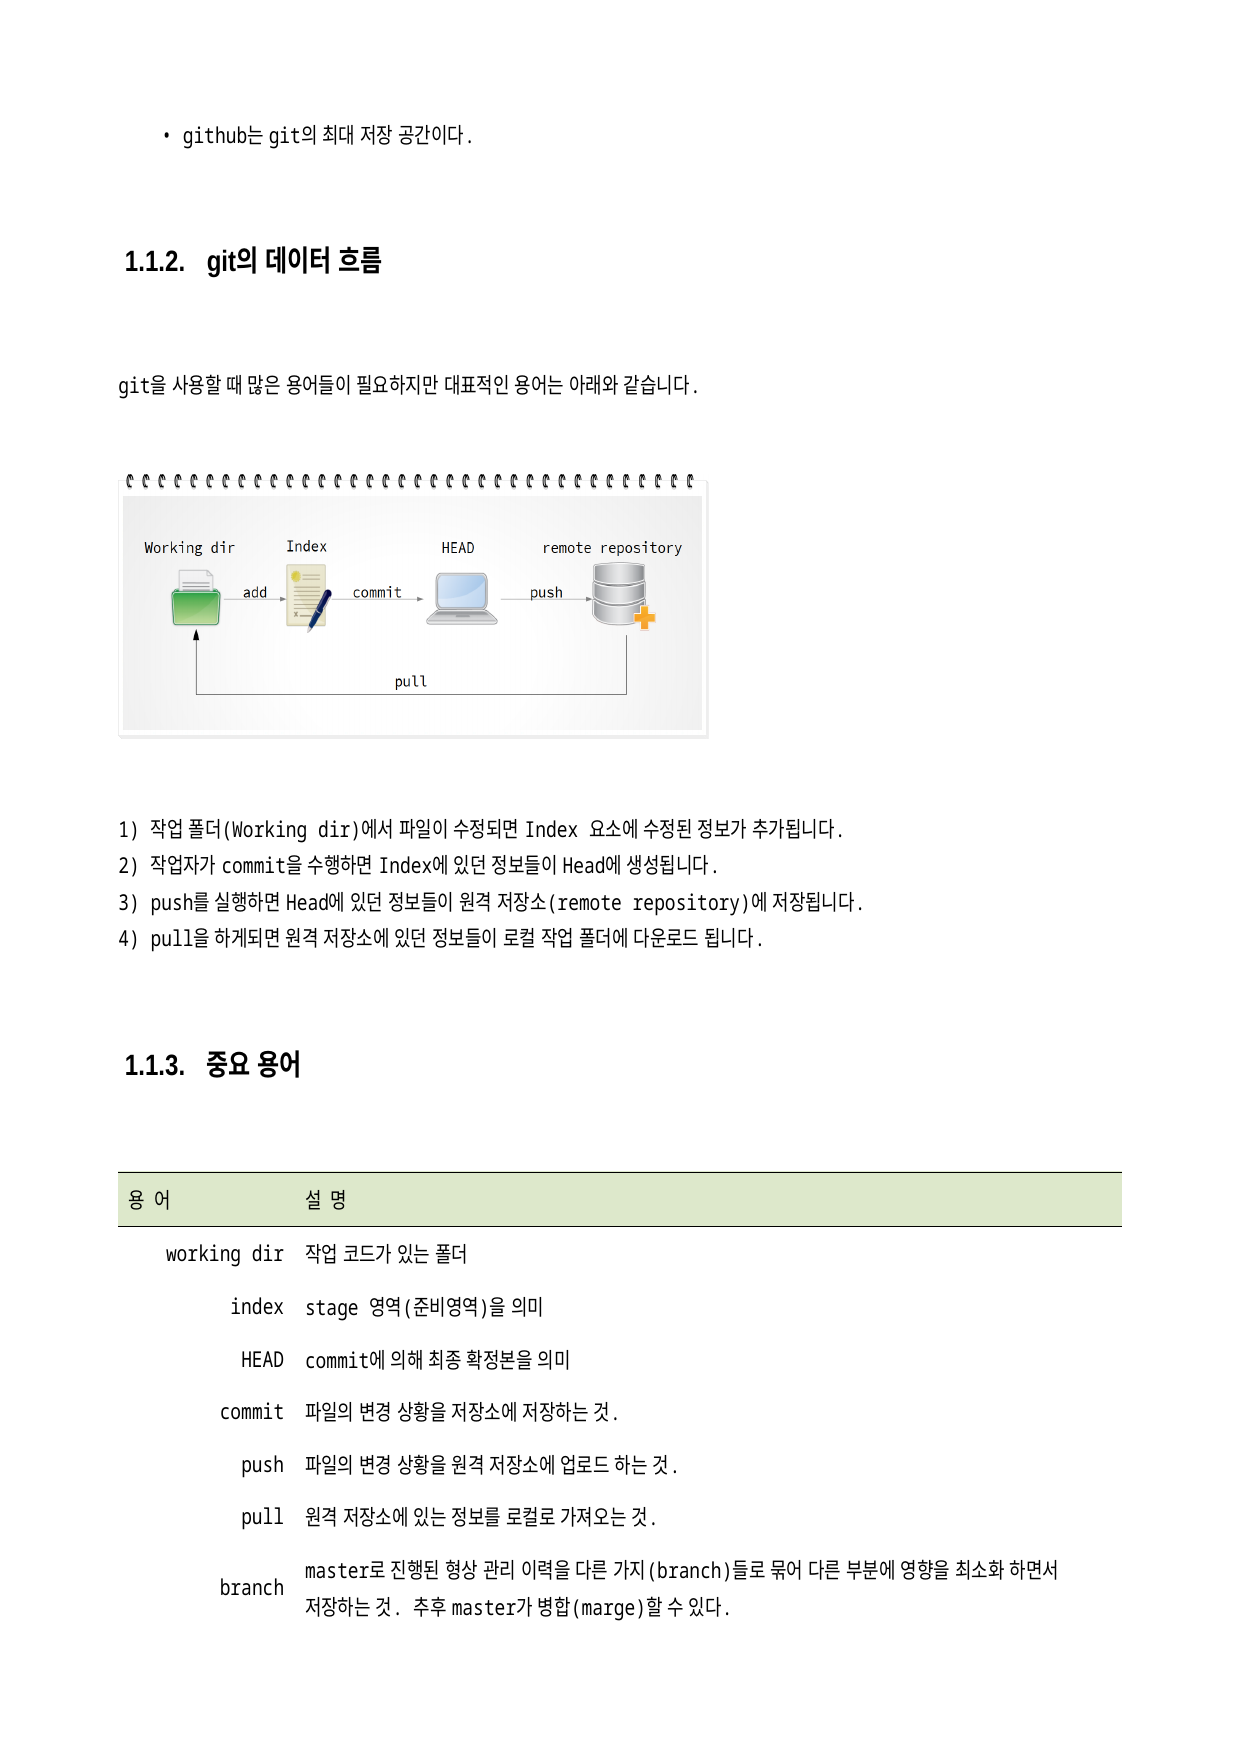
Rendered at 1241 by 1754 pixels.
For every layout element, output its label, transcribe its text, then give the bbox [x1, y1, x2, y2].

picture [118, 474, 709, 739]
table_header 용 어 [118, 1173, 294, 1226]
table_cell working dir [118, 1227, 294, 1279]
table_cell pull [118, 1490, 294, 1543]
table_cell push [118, 1438, 294, 1490]
table_cell 파일의 변경 상황을 저장소에 저장하는 것. [294, 1385, 1122, 1437]
table_header 설 명 [294, 1173, 1122, 1226]
table_cell index [118, 1280, 294, 1332]
text • github는 git의 최대 저장 공간이다. [118, 118, 1122, 150]
subtitle 중요 용어 [118, 1042, 1122, 1084]
table_cell 작업 코드가 있는 폴더 [294, 1227, 1122, 1279]
table_cell commit [118, 1385, 294, 1437]
table_cell HEAD [118, 1332, 294, 1385]
table_cell 파일의 변경 상황을 원격 저장소에 업로드 하는 것. [294, 1438, 1122, 1490]
table_cell 원격 저장소에 있는 정보를 로컬로 가져오는 것. [294, 1490, 1122, 1543]
table_cell branch [118, 1543, 294, 1632]
text 1) 작업 폴더(Working dir)에서 파일이 수정되면 Index 요소에 수정된 정보가 추가됩니다. 2) 작업자가 commit을 수행하면 Index에 있던 정보들이 Head에 생성됩니다. 3) push를 실행하면 Head에 있던 정보들이 원격 저장소(remote repository)에 저장됩니다. 4) pull을 하게되면 원격 저장소에 있던 정보들이 로컬 작업 폴더에 다운로드 됩니다. [118, 812, 1122, 953]
table_cell master로 진행된 형상 관리 이력을 다른 가지(branch)들로 묶어 다른 부분에 영향을 최소화 하면서 저장하는 것. 추후 master가 병합(marge)할 수 있다. [294, 1543, 1122, 1632]
table_cell stage 영역(준비영역)을 의미 [294, 1280, 1122, 1332]
table_cell commit에 의해 최종 확정본을 의미 [294, 1332, 1122, 1385]
subtitle git의 데이터 흐름 [118, 237, 1122, 280]
text git을 사용할 때 많은 용어들이 필요하지만 대표적인 용어는 아래와 같습니다. [118, 368, 1122, 400]
